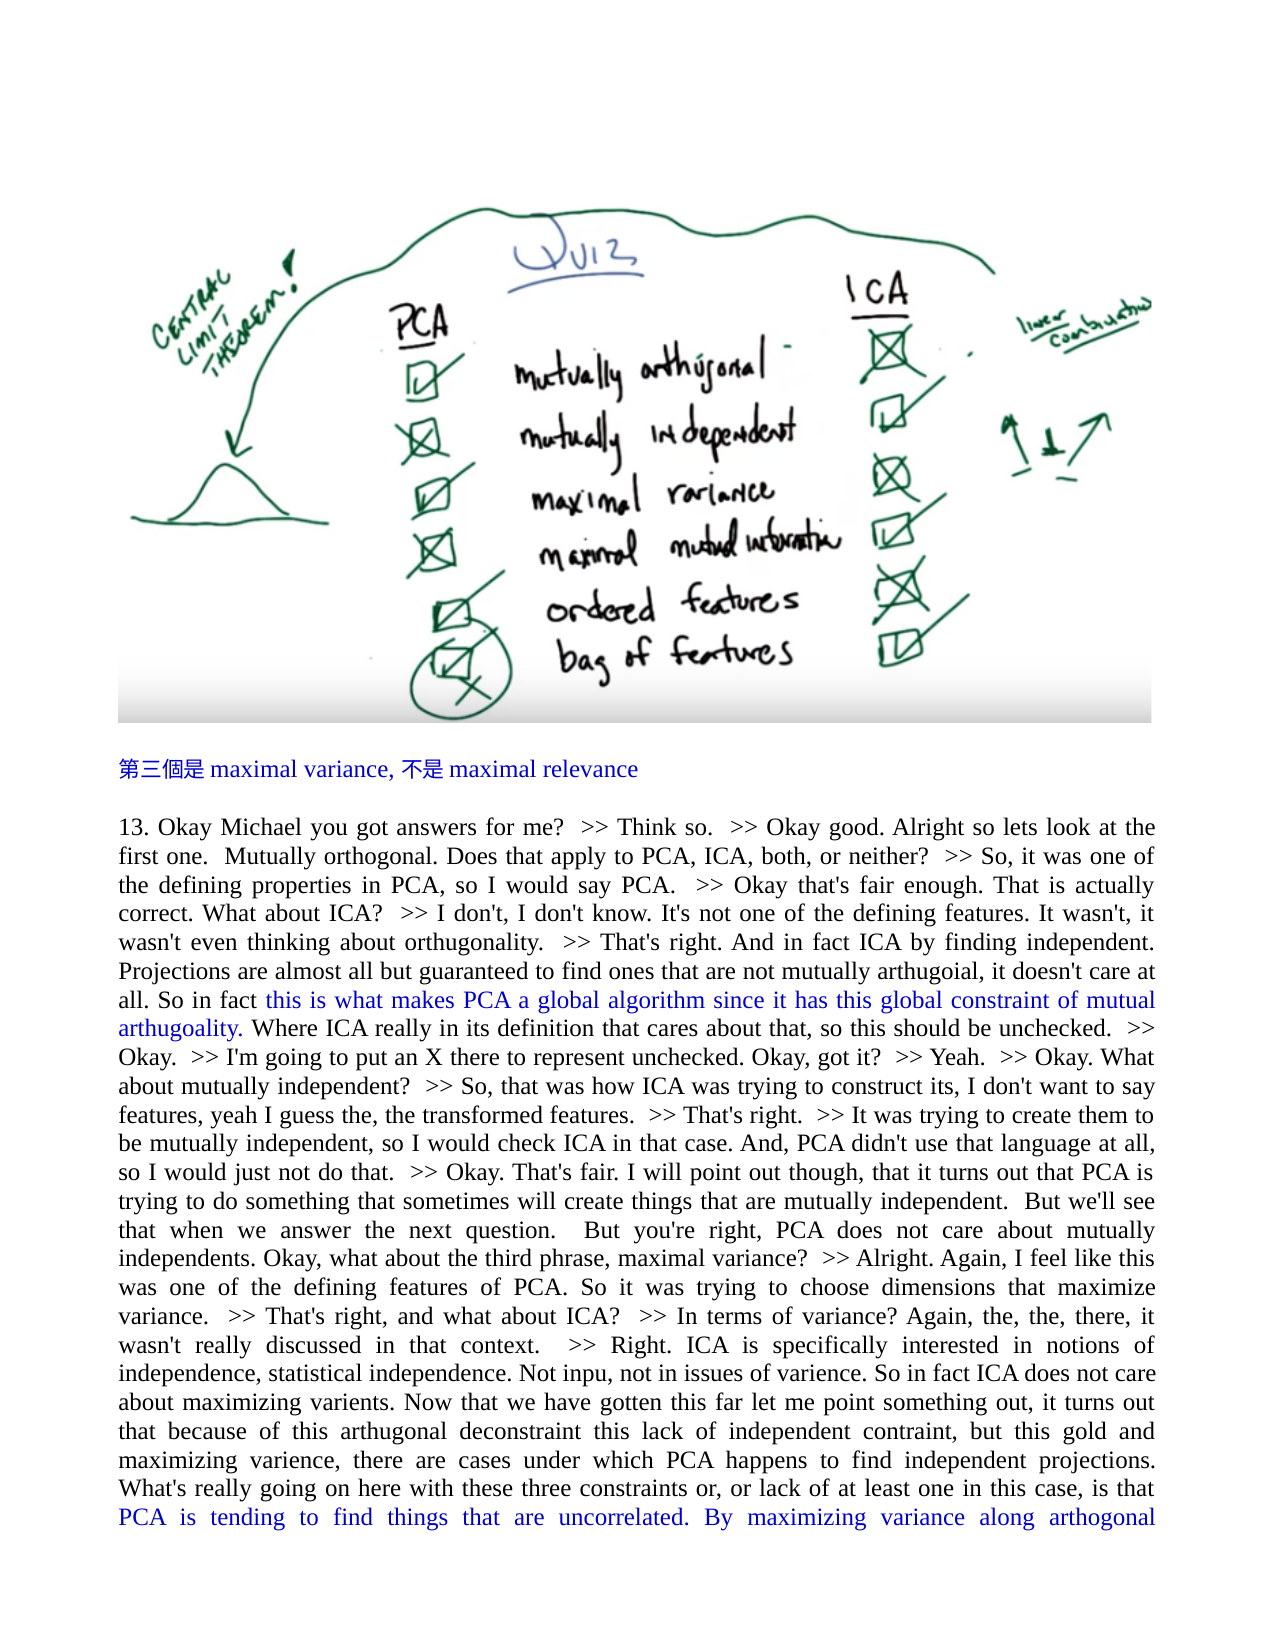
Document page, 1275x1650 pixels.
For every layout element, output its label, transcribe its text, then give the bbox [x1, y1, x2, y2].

text 13. Okay Michael you got answers for me? >> Think so. >> Okay good. Alright so lets look at the first one. Mutually orthogonal. Does that apply to PCA, ICA, both, or neither? >> So, it was one of the defining properties in PCA, so I would say PCA. >> Okay that's fair enough. That is actually correct. What about ICA? >> I don't, I don't know. It's not one of the defining features. It wasn't, it wasn't even thinking about orthugonality. >> That's right. And in fact ICA by finding independent. Projections are almost all but guaranteed to find ones that are not mutually arthugoial, it doesn't care at all. So in fact this is what makes PCA a global algorithm since it has this global constraint of mutual arthugoality. Where ICA really in its definition that cares about that, so this should be unchecked. >> Okay. >> I'm going to put an X there to represent unchecked. Okay, got it? >> Yeah. >> Okay. What about mutually independent? >> So, that was how ICA was trying to construct its, I don't want to say features, yeah I guess the, the transformed features. >> That's right. >> It was trying to create them to be mutually independent, so I would check ICA in that case. And, PCA didn't use that language at all, so I would just not do that. >> Okay. That's fair. I will point out though, that it turns out that PCA is trying to do something that sometimes will create things that are mutually independent. But we'll see that when we answer the next question. But you're right, PCA does not care about mutually independents. Okay, what about the third phrase, maximal variance? >> Alright. Again, I feel like this was one of the defining features of PCA. So it was trying to choose dimensions that maximize variance. >> That's right, and what about ICA? >> In terms of variance? Again, the, the, there, it wasn't really discussed in that context. >> Right. ICA is specifically interested in notions of independence, statistical independence. Not inpu, not in issues of varience. So in fact ICA does not care about maximizing varients. Now that we have gotten this far let me point something out, it turns out that because of this arthugonal deconstraint this lack of independent contraint, but this gold and maximizing varience, there are cases under which PCA happens to find independent projections. What's really going on here with these three constraints or, or lack of at least one in this case, is that PCA is tending to find things that are uncorrelated. By maximizing variance along arthogonal [118, 812, 1157, 1531]
text 第三個是maximal variance, 不是maximal relevance [118, 752, 1157, 783]
picture [118, 204, 1157, 723]
